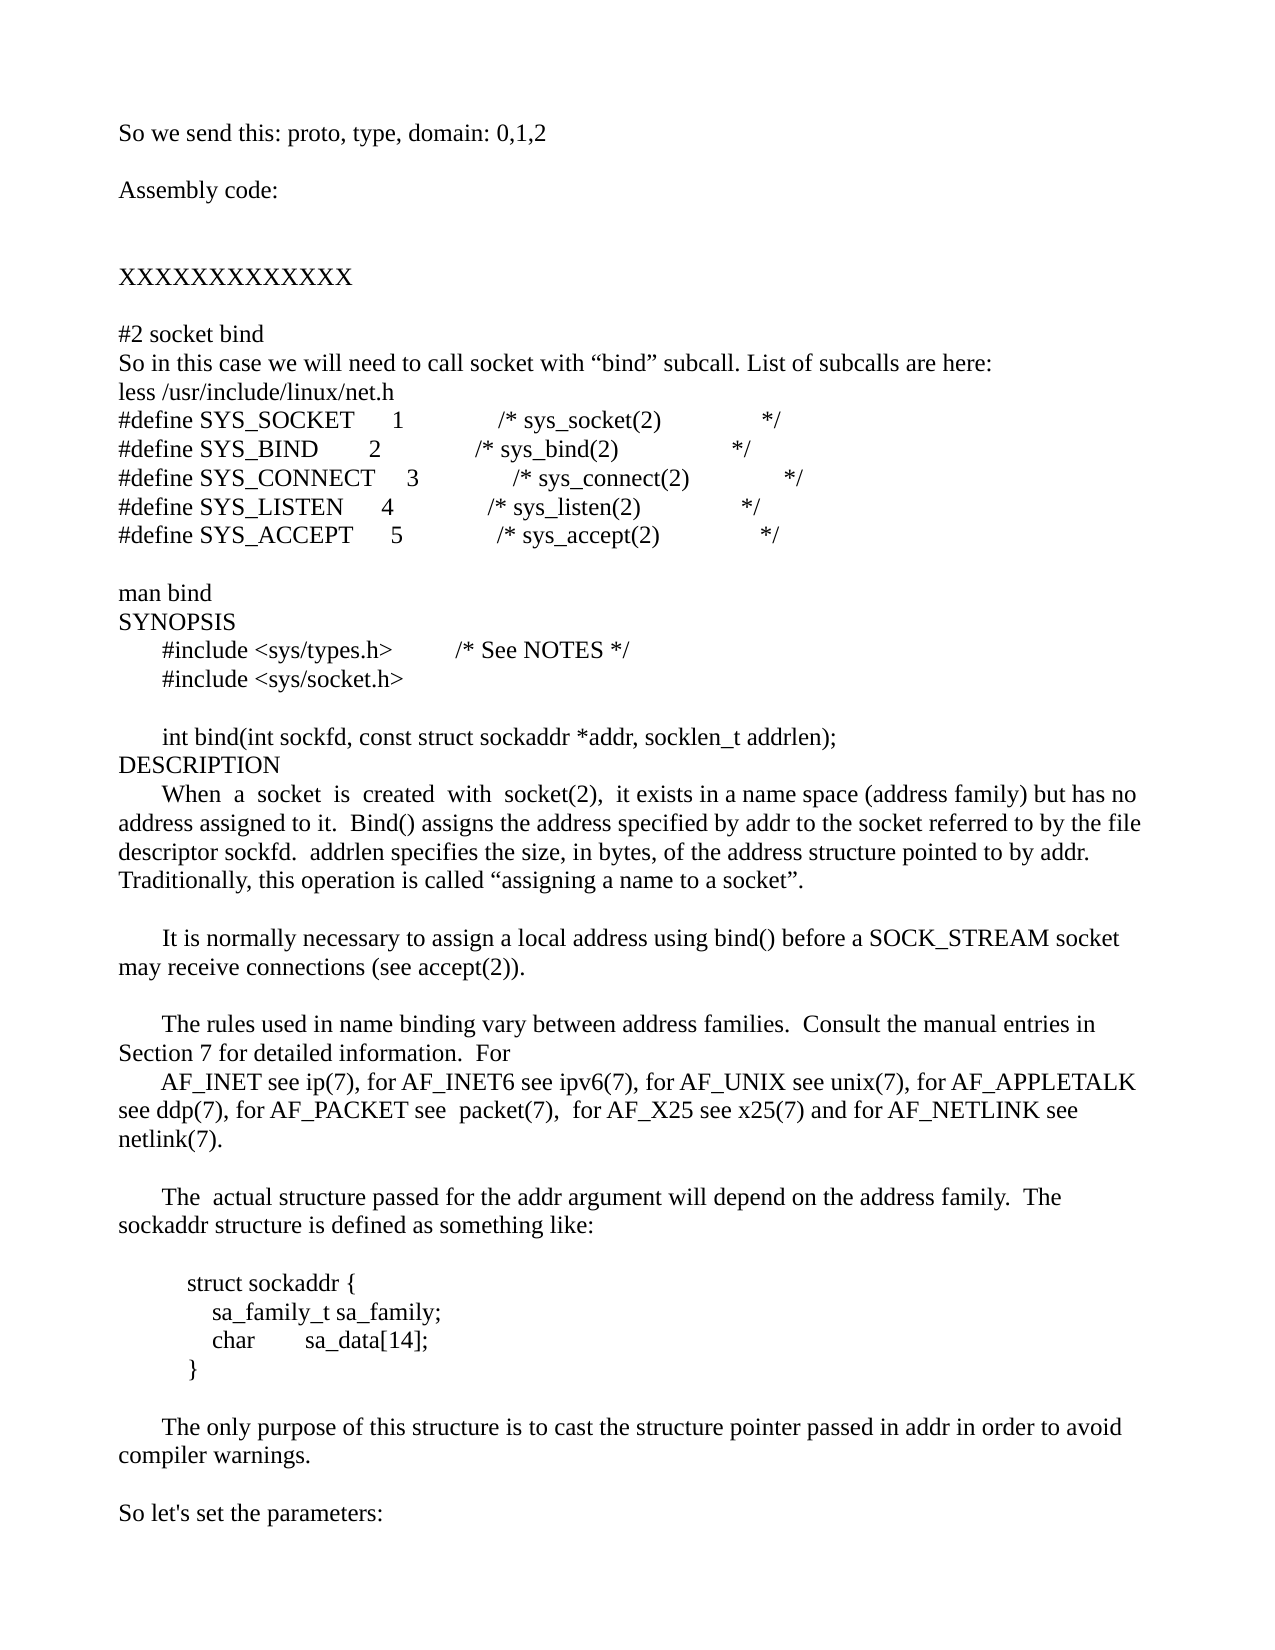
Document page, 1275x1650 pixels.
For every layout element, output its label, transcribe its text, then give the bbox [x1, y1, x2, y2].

text So let's set the parameters: [118, 1498, 1157, 1527]
text DESCRIPTION [118, 751, 1157, 779]
text XXXXXXXXXXXXX [118, 262, 1157, 291]
text So in this case we will need to call socket with “bind” subcall. List of subcalls are here: [118, 348, 1157, 377]
text The only purpose of this structure is to cast the structure pointer passed in addr in order to avoid compiler warnings. [118, 1412, 1157, 1469]
text SYNOPSIS [118, 607, 1157, 636]
text less /usr/include/linux/net.h [118, 377, 1157, 406]
text Assembly code: [118, 176, 1157, 204]
text The actual structure passed for the addr argument will depend on the address family. The sockaddr structure is defined as something like: [118, 1182, 1157, 1239]
text So we send this: proto, type, domain: 0,1,2 [118, 118, 1157, 147]
text struct sockaddr { [118, 1268, 1157, 1297]
text man bind [118, 578, 1157, 607]
text #define SYS_SOCKET 1 /* sys_socket(2) */ [118, 406, 1157, 434]
text #include <sys/socket.h> [118, 664, 1157, 693]
text #define SYS_ACCEPT 5 /* sys_accept(2) */ [118, 521, 1157, 549]
text int bind(int sockfd, const struct sockaddr *addr, socklen_t addrlen); [118, 722, 1157, 751]
text #define SYS_CONNECT 3 /* sys_connect(2) */ [118, 463, 1157, 492]
text The rules used in name binding vary between address families. Consult the manual entries in Section 7 for detailed information. For [118, 1009, 1157, 1067]
text #include <sys/types.h> /* See NOTES */ [118, 636, 1157, 664]
text #2 socket bind [118, 319, 1157, 348]
text } [118, 1354, 1157, 1383]
text char sa_data[14]; [118, 1326, 1157, 1354]
text sa_family_t sa_family; [118, 1297, 1157, 1326]
text It is normally necessary to assign a local address using bind() before a SOCK_STREAM socket may receive connections (see accept(2)). [118, 923, 1157, 981]
text When a socket is created with socket(2), it exists in a name space (address family) but has no address assigned to it. Bind() assigns the address specified by addr to the socket referred to by the file descriptor sockfd. addrlen specifies the size, in bytes, of the address structure pointed to by addr. Traditionally, this operation is called “assigning a name to a socket”. [118, 779, 1157, 894]
text #define SYS_BIND 2 /* sys_bind(2) */ [118, 434, 1157, 463]
text #define SYS_LISTEN 4 /* sys_listen(2) */ [118, 492, 1157, 521]
text AF_INET see ip(7), for AF_INET6 see ipv6(7), for AF_UNIX see unix(7), for AF_APPLETALK see ddp(7), for AF_PACKET see packet(7), for AF_X25 see x25(7) and for AF_NETLINK see netlink(7). [118, 1067, 1157, 1153]
